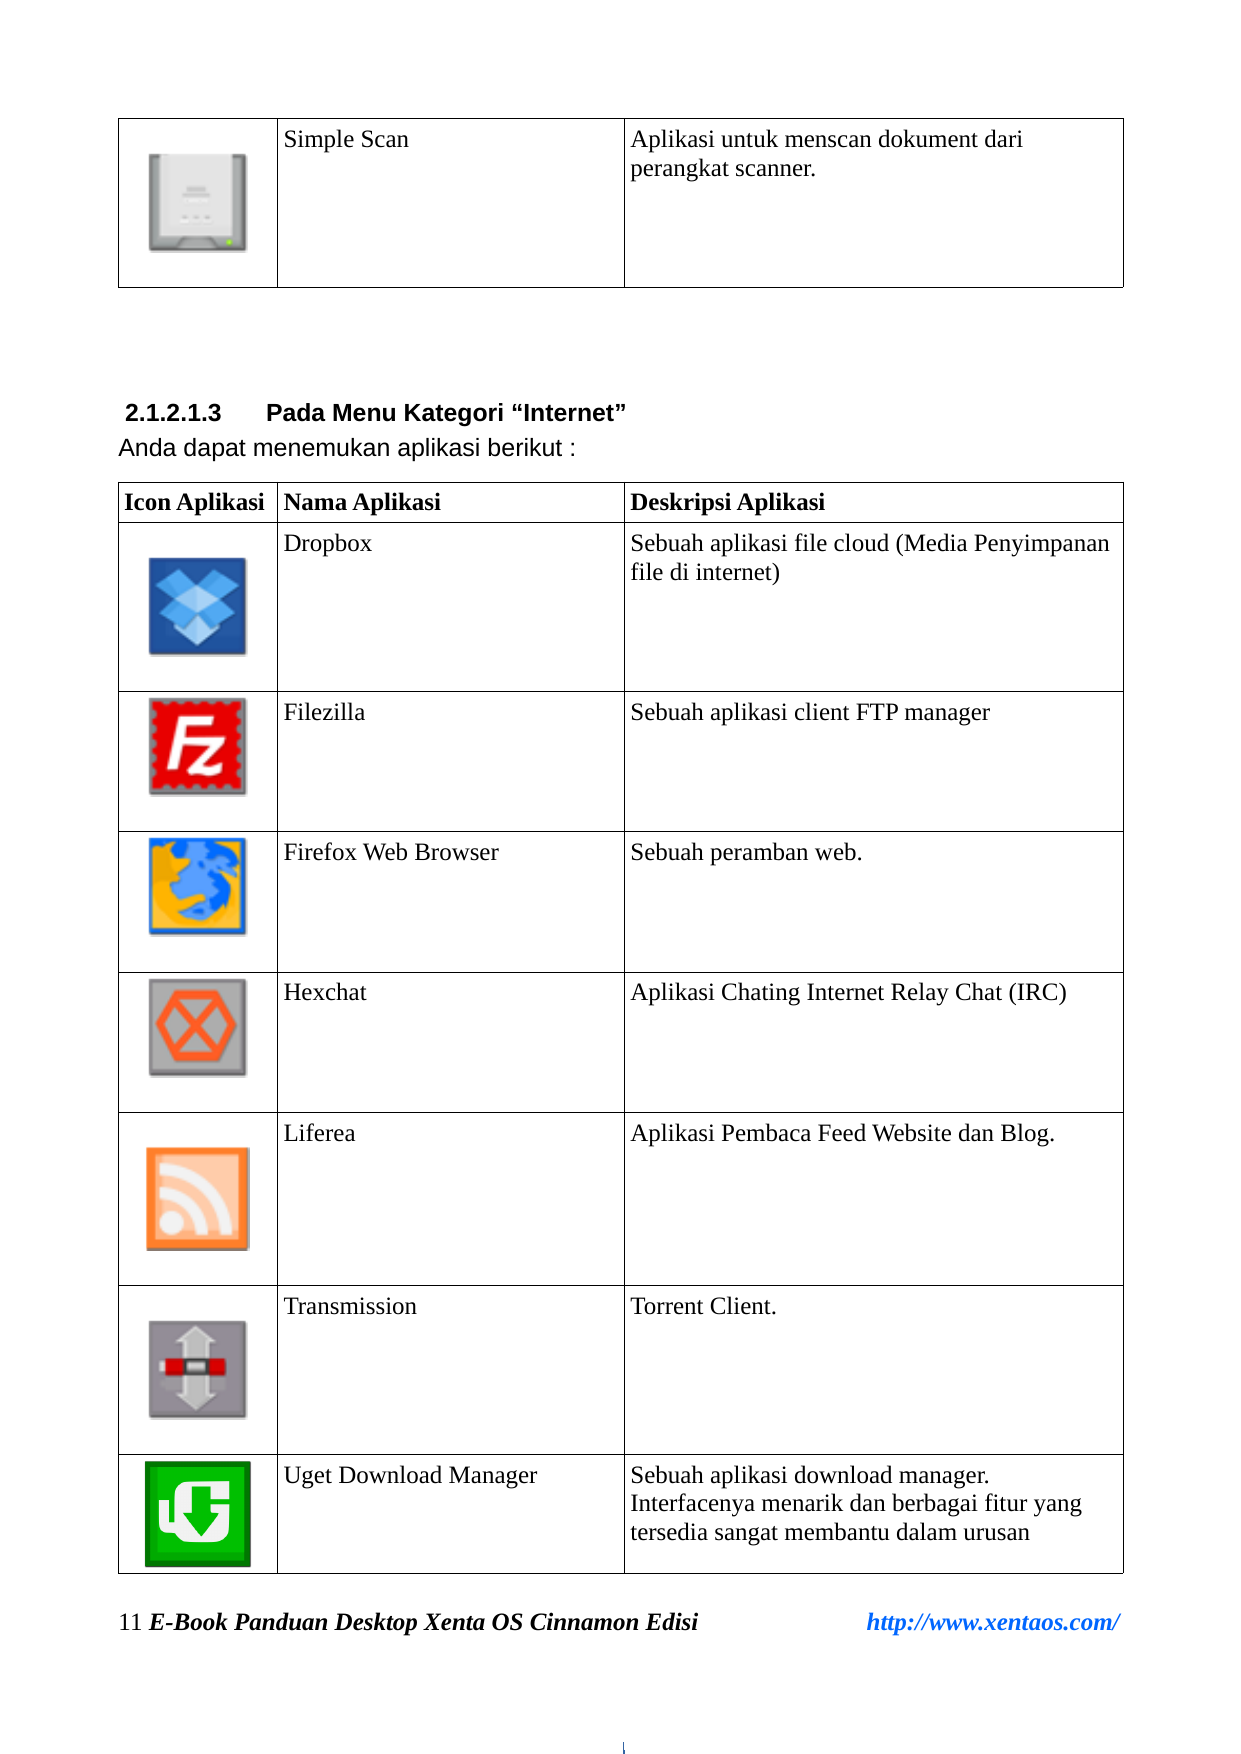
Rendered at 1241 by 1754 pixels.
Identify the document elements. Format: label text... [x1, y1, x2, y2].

table_cell [119, 1455, 277, 1573]
picture [143, 1459, 252, 1568]
table_cell Liferea [278, 1113, 624, 1285]
table_cell Aplikasi Chating Internet Relay Chat (IRC) [625, 973, 1123, 1112]
table_cell Transmission [278, 1286, 624, 1454]
table_cell Dropbox [278, 523, 624, 691]
picture [147, 837, 248, 937]
table_cell [119, 832, 277, 972]
table_header Deskripsi Aplikasi [625, 483, 1123, 522]
table_cell Sebuah peramban web. [625, 832, 1123, 972]
subtitle Pada Menu Kategori “Internet” [118, 398, 1122, 426]
table_header Nama Aplikasi [278, 483, 624, 522]
table_cell [119, 692, 277, 831]
table_cell Simple Scan [278, 119, 624, 287]
table_cell [119, 1286, 277, 1454]
picture [147, 556, 248, 657]
table_cell [119, 1113, 277, 1285]
picture [147, 152, 248, 253]
table_cell Hexchat [278, 973, 624, 1112]
table_cell Aplikasi Pembaca Feed Website dan Blog. [625, 1113, 1123, 1285]
table_header Icon Aplikasi [119, 483, 277, 522]
picture [145, 1146, 250, 1251]
picture [147, 1319, 248, 1420]
table_cell Filezilla [278, 692, 624, 831]
table_cell [119, 119, 277, 287]
text Anda dapat menemukan aplikasi berikut : [118, 433, 1122, 461]
table_cell Sebuah aplikasi download manager. Interfacenya menarik dan berbagai fitur yang tersedia sangat membantu dalam urusan [625, 1455, 1123, 1573]
table_cell Sebuah aplikasi file cloud (Media Penyimpanan file di internet) [625, 523, 1123, 691]
picture [147, 977, 248, 1078]
picture [147, 696, 248, 797]
table_cell Uget Download Manager [278, 1455, 624, 1573]
table_cell Sebuah aplikasi client FTP manager [625, 692, 1123, 831]
table_cell Torrent Client. [625, 1286, 1123, 1454]
table_cell Aplikasi untuk menscan dokument dari perangkat scanner. [625, 119, 1123, 287]
table_cell Firefox Web Browser [278, 832, 624, 972]
table_cell [119, 973, 277, 1112]
table_cell [119, 523, 277, 691]
